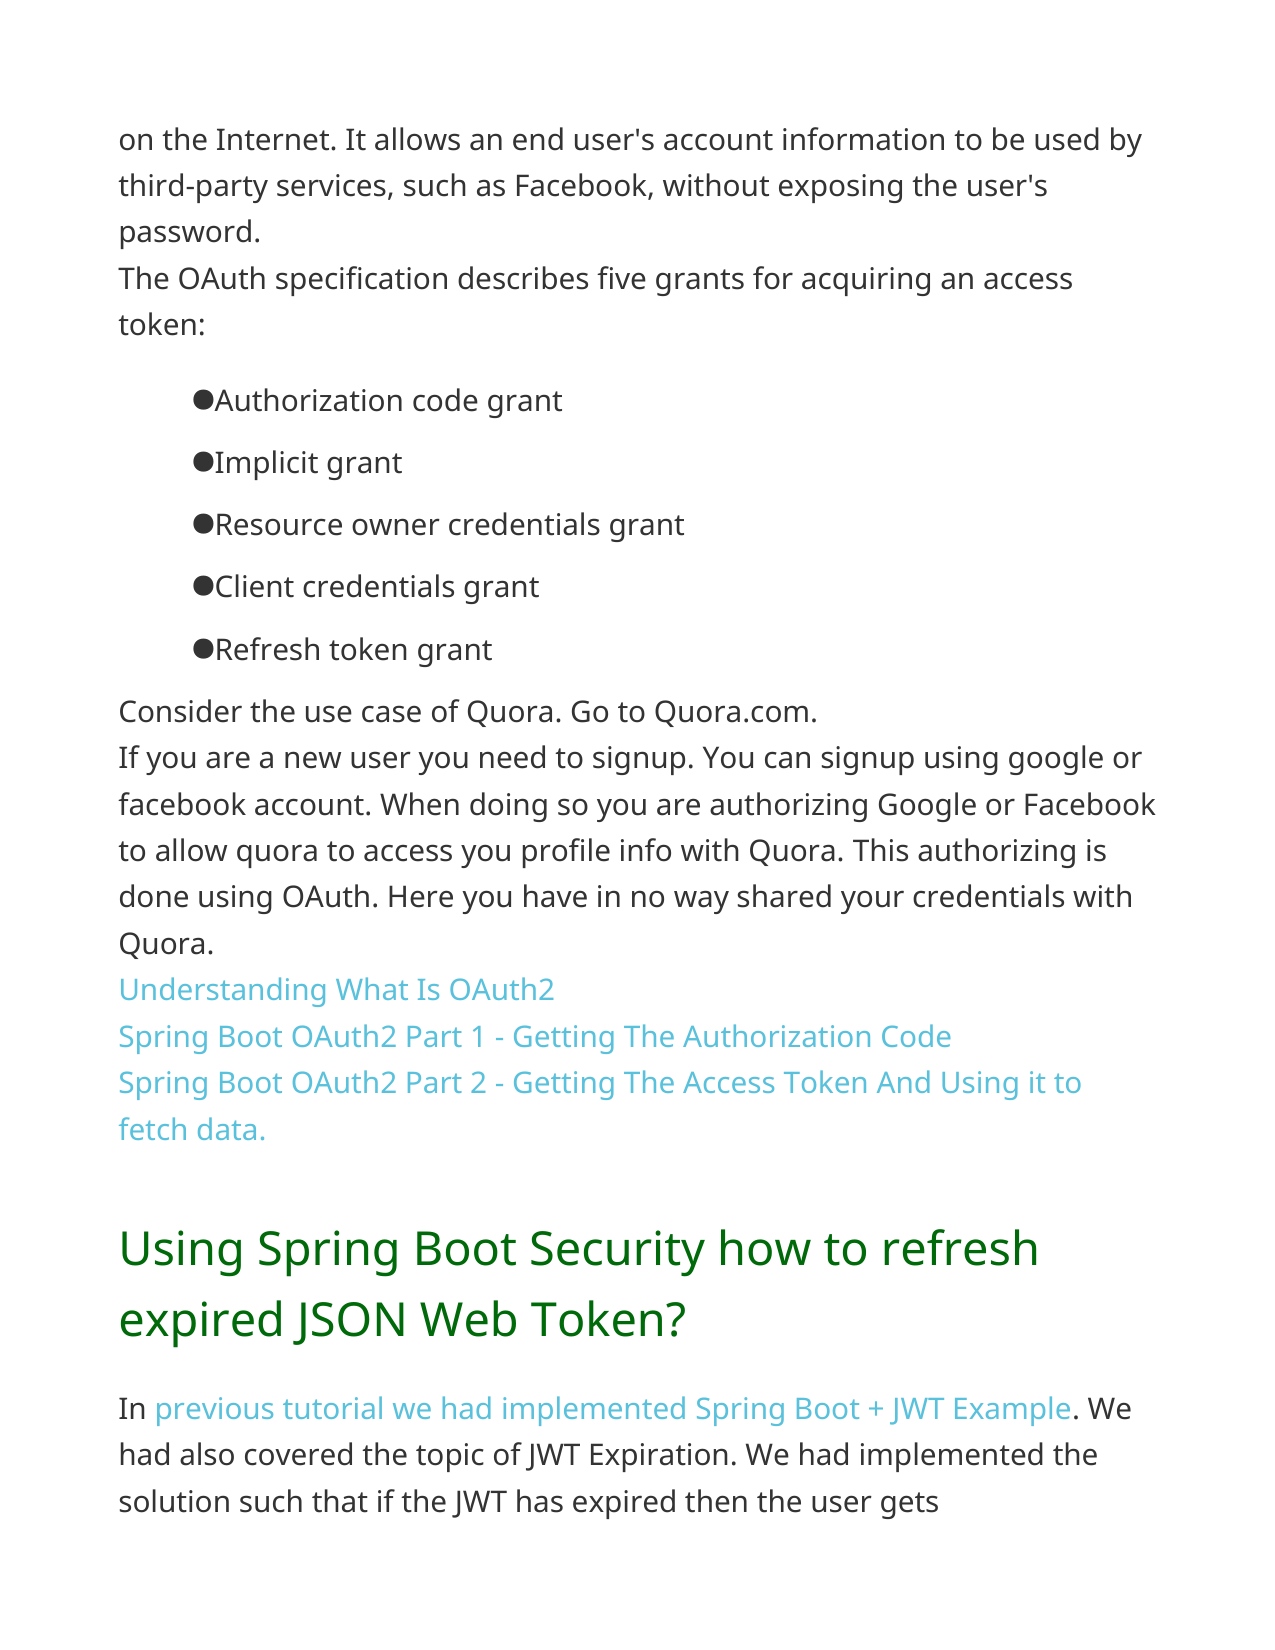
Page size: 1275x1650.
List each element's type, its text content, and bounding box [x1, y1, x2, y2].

text on the Internet. It allows an end user's account information to be used by third-party services, such as Facebook, without exposing the user's password. The OAuth specification describes five grants for acquiring an access token: [118, 118, 1157, 344]
text Consider the use case of Quora. Go to Quora.com. If you are a new user you need to signup. You can signup using google or facebook account. When doing so you are authorizing Google or Facebook to allow quora to access you profile info with Quora. This authorizing is done using OAuth. Here you have in no way shared your credentials with Quora. Understanding What Is OAuth2 Spring Boot OAuth2 Part 1 - Getting The Authorization Code Spring Boot OAuth2 Part 2 - Getting The Access Token And Using it to fetch data. [118, 690, 1157, 1149]
list Refresh token grant [118, 628, 1157, 669]
text In previous tutorial we had implemented Spring Boot + JWT Example. We had also covered the topic of JWT Expiration. We had implemented the solution such that if the JWT has expired then the user gets [118, 1387, 1157, 1521]
list Authorization code grant [118, 380, 1157, 420]
list Resource owner credentials grant [118, 504, 1157, 544]
list Implicit grant [118, 442, 1157, 482]
list Client credentials grant [118, 566, 1157, 607]
subtitle Using Spring Boot Security how to refresh expired JSON Web Token? [118, 1216, 1157, 1350]
